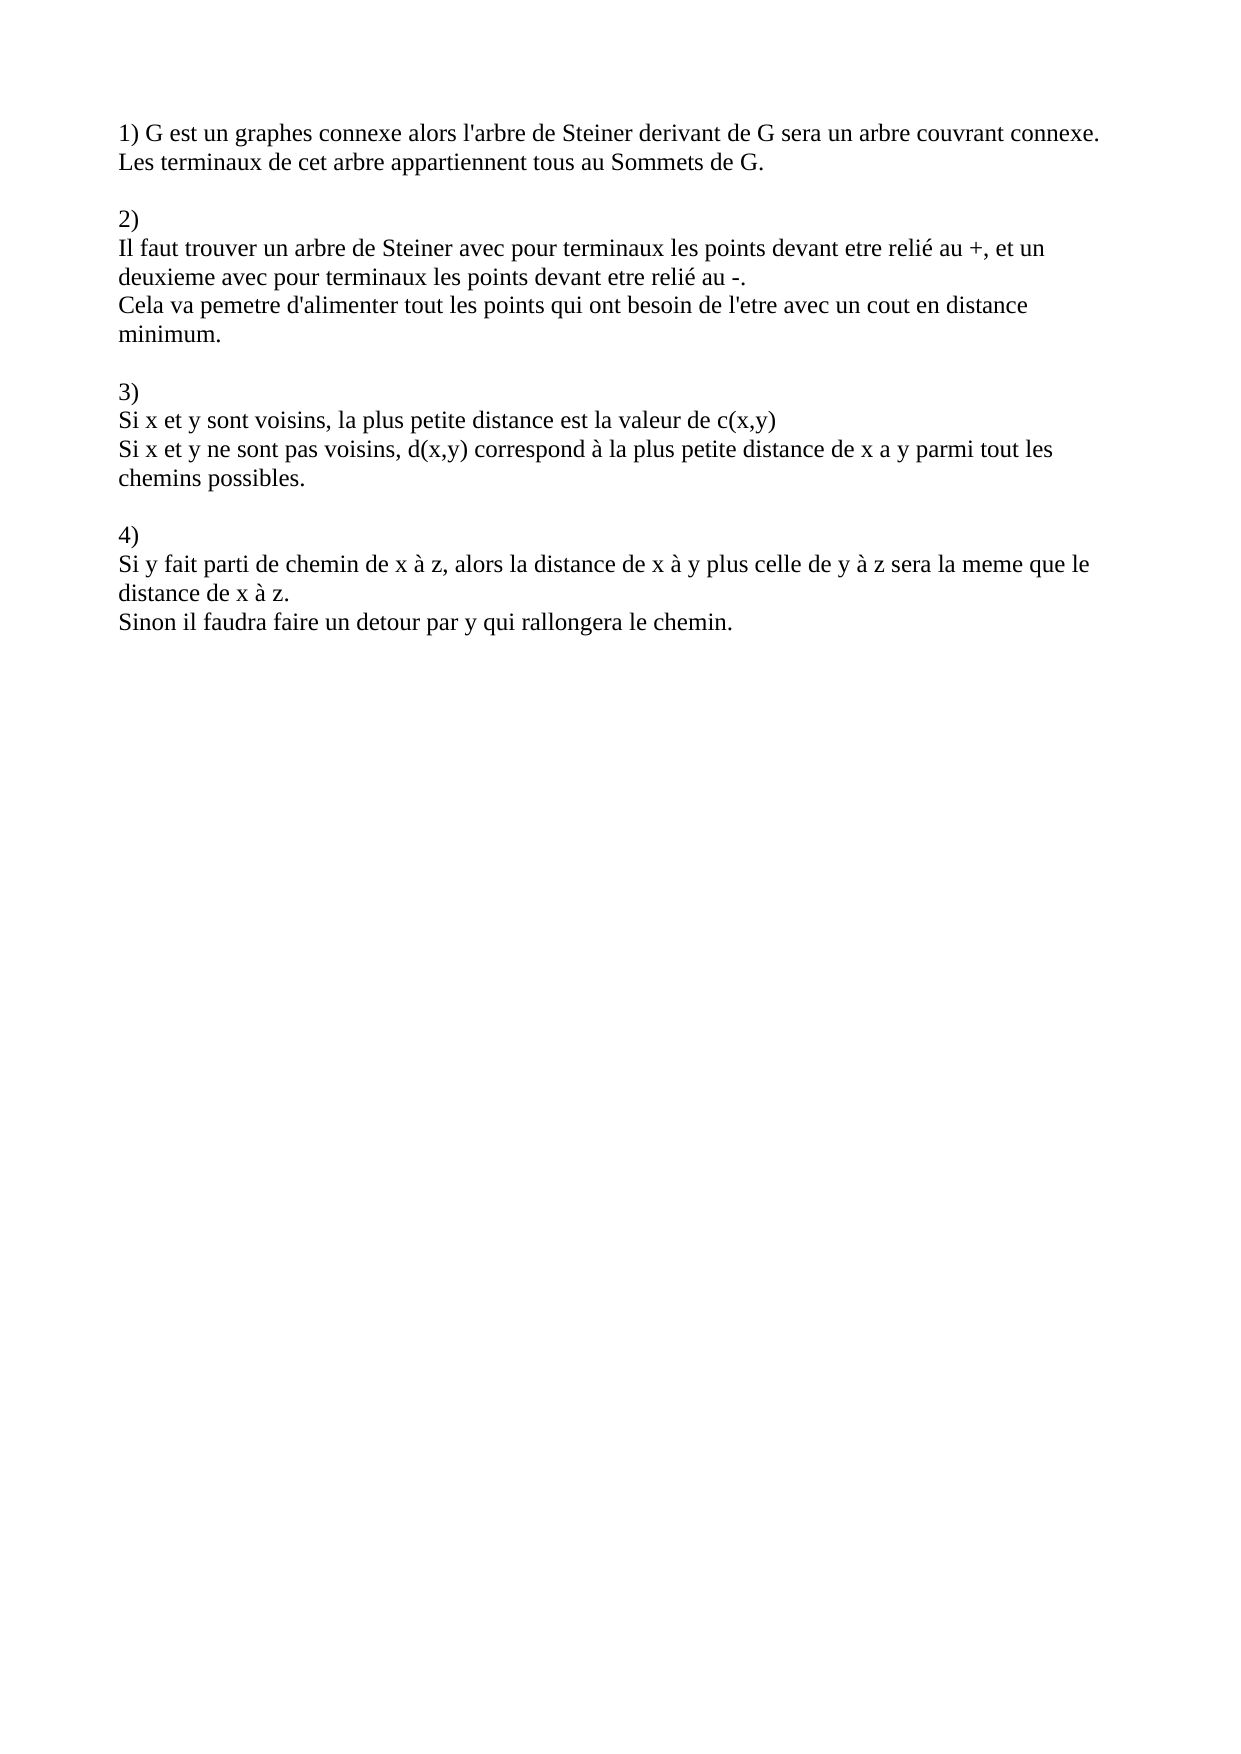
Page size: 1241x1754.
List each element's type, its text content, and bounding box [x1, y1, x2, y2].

text 4) [118, 521, 1122, 549]
text Si x et y sont voisins, la plus petite distance est la valeur de c(x,y) Si x et y ne sont pas voisins, d(x,y) correspond à la plus petite distance de x a y parmi tout les chemins possibles. [118, 406, 1122, 492]
text 1) G est un graphes connexe alors l'arbre de Steiner derivant de G sera un arbre couvrant connexe. [118, 118, 1122, 147]
text Il faut trouver un arbre de Steiner avec pour terminaux les points devant etre relié au +, et un deuxieme avec pour terminaux les points devant etre relié au -. Cela va pemetre d'alimenter tout les points qui ont besoin de l'etre avec un cout en distance minimum. 3) [118, 233, 1122, 406]
text 2) [118, 204, 1122, 233]
text Les terminaux de cet arbre appartiennent tous au Sommets de G. [118, 147, 1122, 176]
text Si y fait parti de chemin de x à z, alors la distance de x à y plus celle de y à z sera la meme que le distance de x à z. Sinon il faudra faire un detour par y qui rallongera le chemin. [118, 549, 1122, 636]
